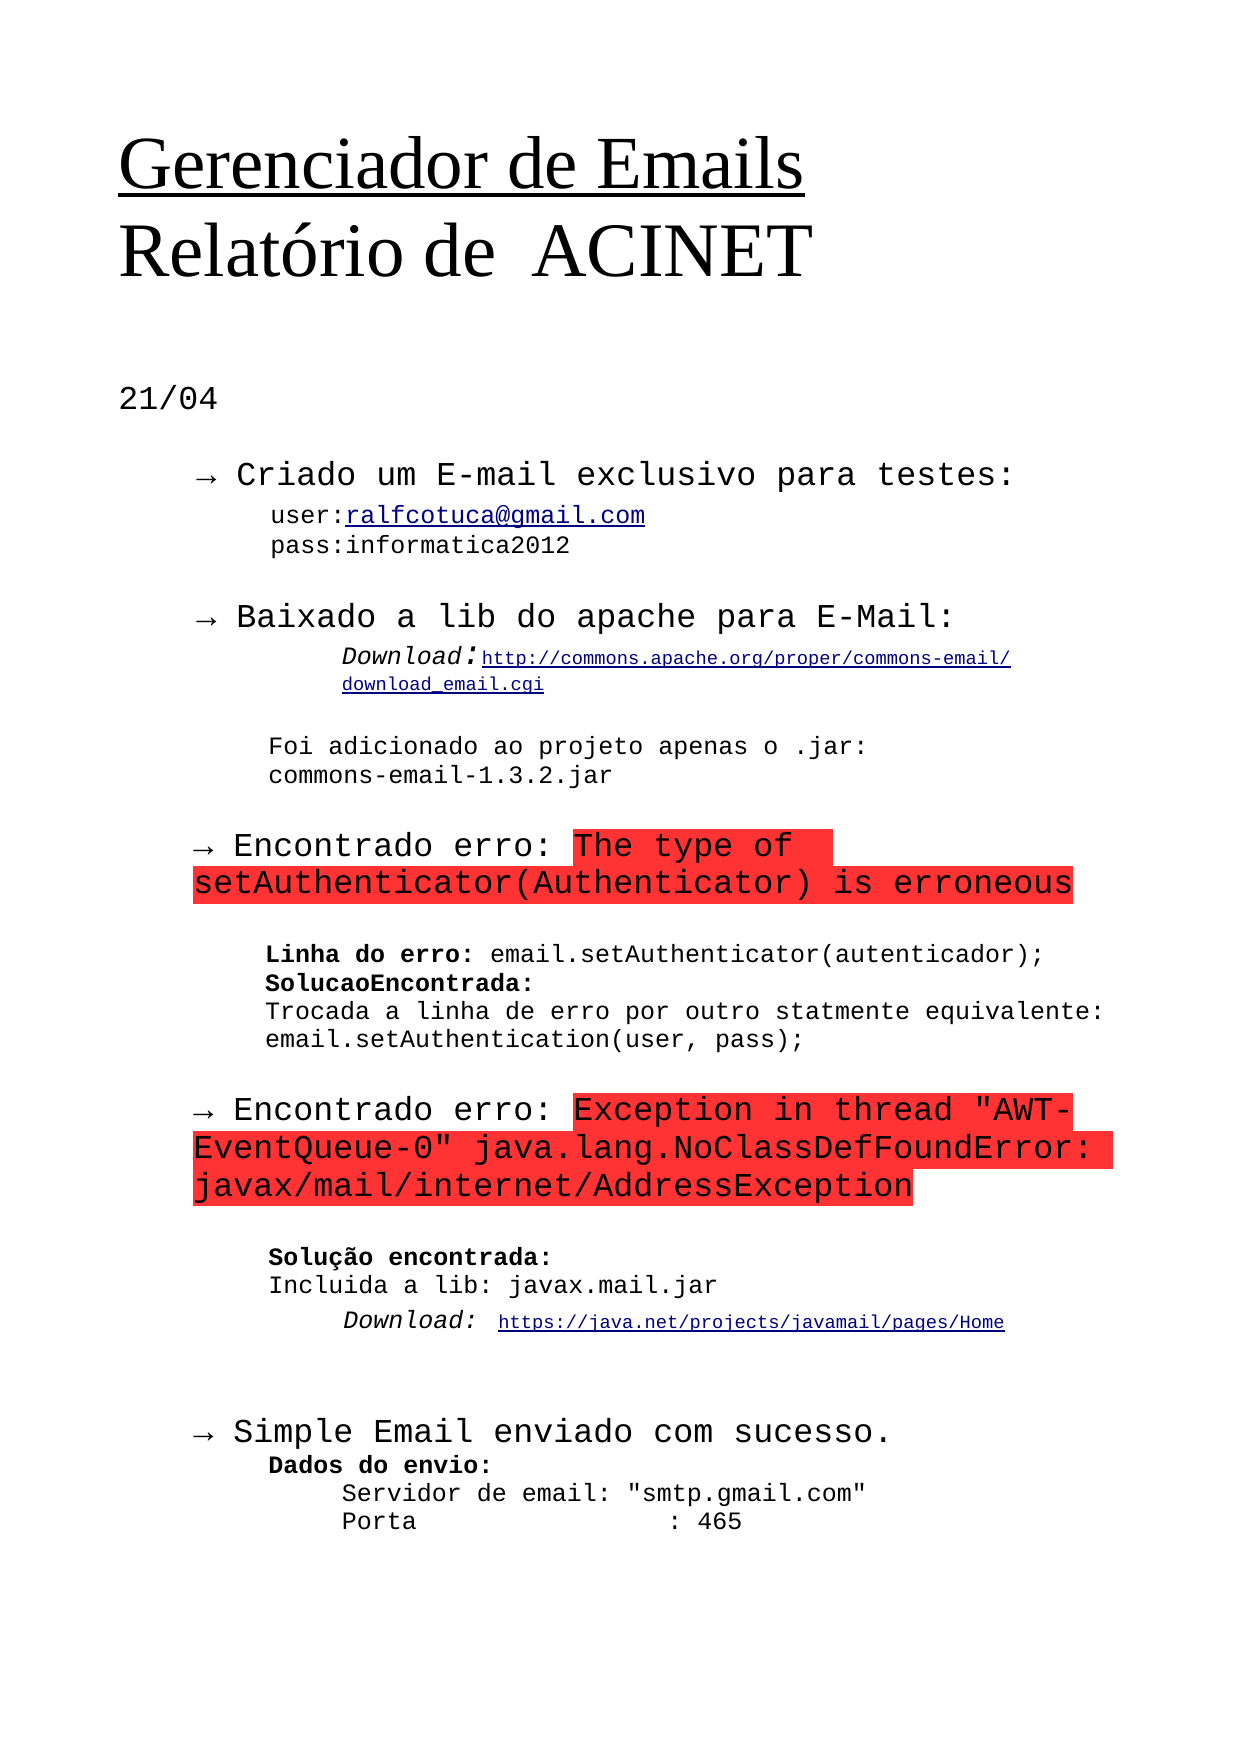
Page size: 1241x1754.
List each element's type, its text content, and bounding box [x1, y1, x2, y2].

text Linha do erro: email.setAuthenticator(autenticador); [265, 942, 1122, 970]
text SolucaoEncontrada: [265, 970, 1122, 998]
text pass:informatica2012 [196, 533, 1122, 561]
text → Simple Email enviado com sucesso. [193, 1414, 1122, 1452]
text Download: https://java.net/projects/javamail/pages/Home [343, 1301, 1122, 1339]
text Solução encontrada: [268, 1244, 1122, 1273]
text Porta : 465 [342, 1509, 1122, 1537]
text Dados do envio: [268, 1452, 1122, 1481]
text Download:http://commons.apache.org/proper/commons-email/download_email.cgi [342, 637, 1122, 696]
text Incluida a lib: javax.mail.jar [268, 1273, 1122, 1301]
text → Criado um E-mail exclusivo para testes: user:ralfcotuca@gmail.com [196, 457, 1122, 533]
text Trocada a linha de erro por outro statmente equivalente: [265, 998, 1122, 1027]
text → Baixado a lib do apache para E-Mail: [196, 599, 1122, 637]
text commons-email-1.3.2.jar [268, 762, 1122, 791]
text Foi adicionado ao projeto apenas o .jar: [268, 734, 1122, 762]
text email.setAuthentication(user, pass); [265, 1027, 1122, 1055]
text 21/04 [118, 382, 1122, 420]
text Servidor de email: "smtp.gmail.com" [342, 1481, 1122, 1509]
text → Encontrado erro: Exception in thread "AWT-EventQueue-0" java.lang.NoClassDefFoundError: javax/mail/internet/AddressException [193, 1093, 1122, 1206]
text Gerenciador de Emails [118, 118, 1122, 204]
text Relatório de ACINET [118, 204, 1122, 293]
text → Encontrado erro: The type of setAuthenticator(Authenticator) is erroneous [193, 828, 1122, 904]
